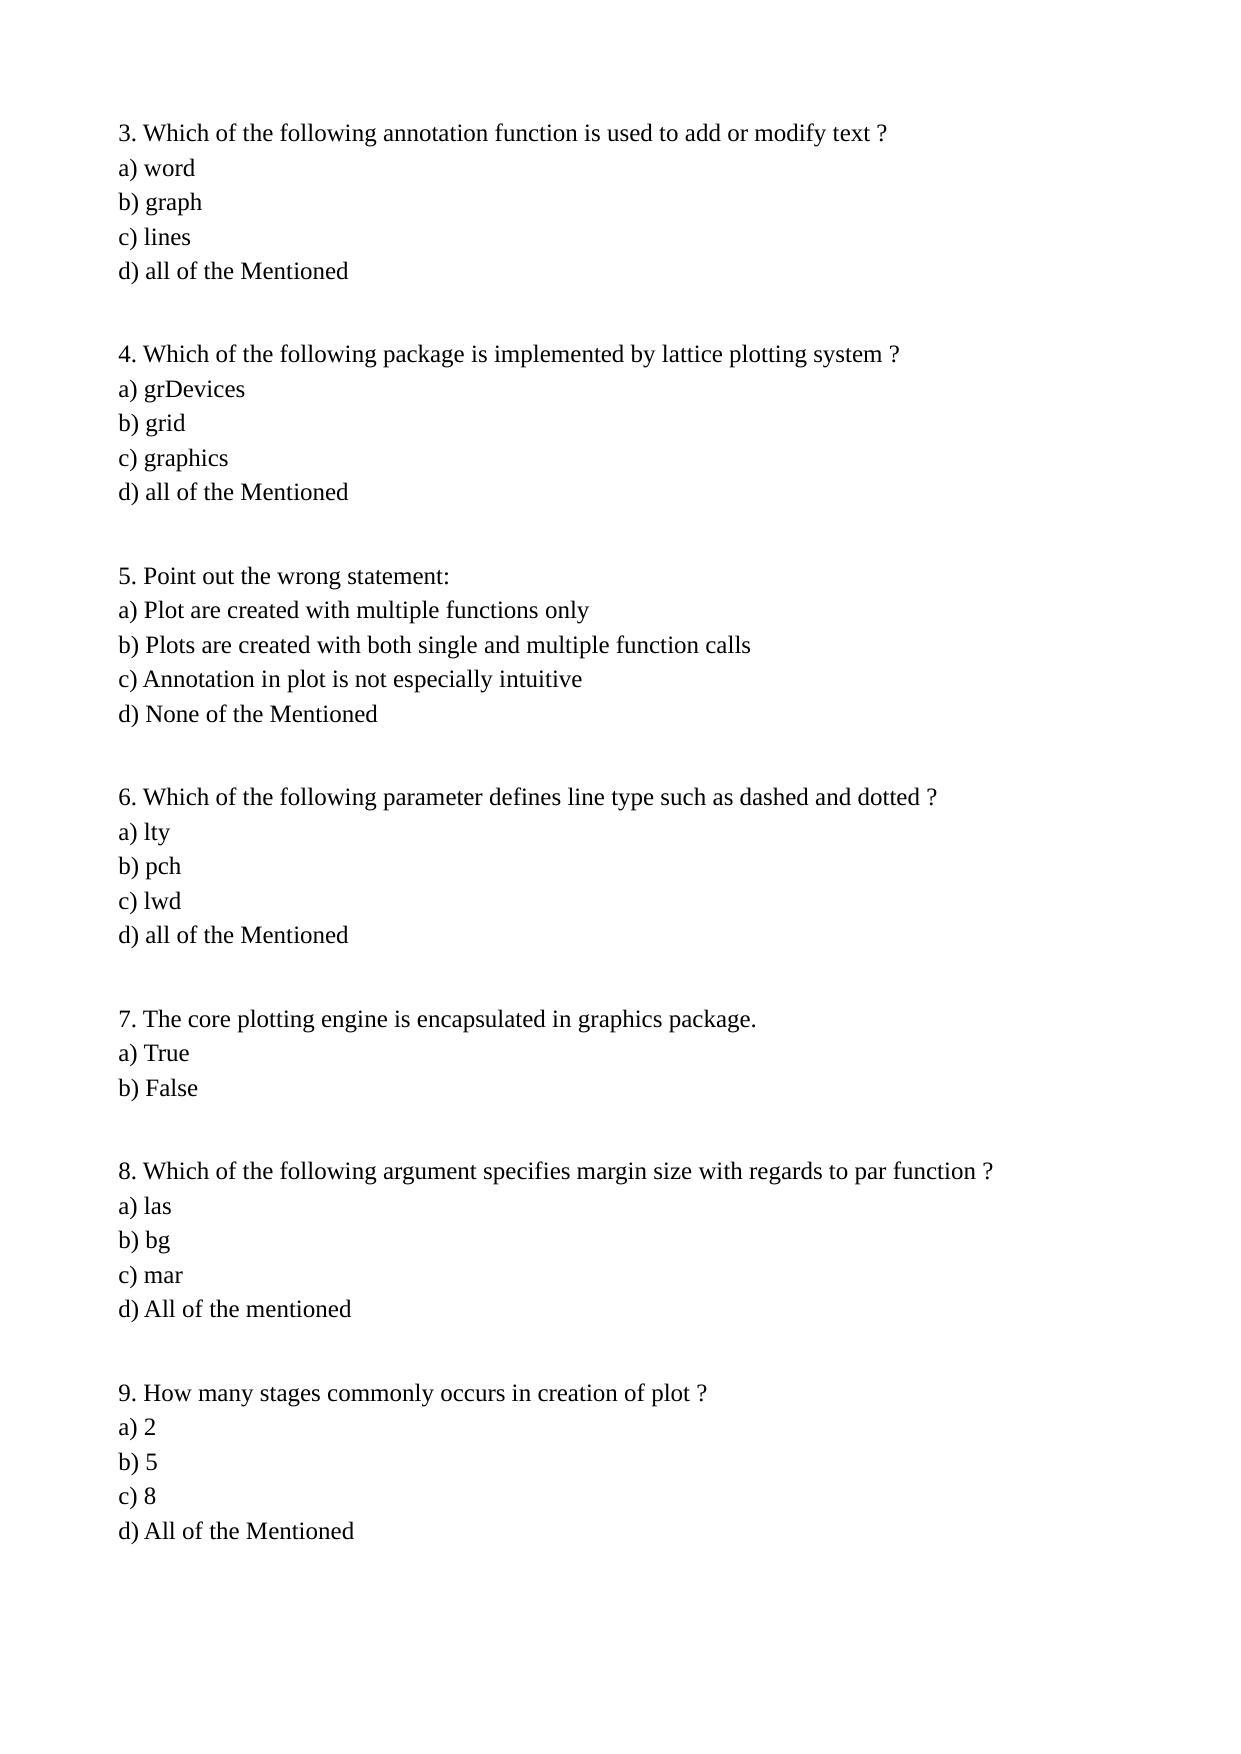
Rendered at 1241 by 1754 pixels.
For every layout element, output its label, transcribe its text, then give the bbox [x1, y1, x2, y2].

text 6. Which of the following parameter defines line type such as dashed and dotted ? a) lty b) pch c) lwd d) all of the Mentioned [118, 782, 1122, 984]
text 3. Which of the following annotation function is used to add or modify text ? a) word b) graph c) lines d) all of the Mentioned [118, 118, 1122, 319]
text 4. Which of the following package is implemented by lattice plotting system ? a) grDevices b) grid c) graphics d) all of the Mentioned [118, 339, 1122, 541]
text 9. How many stages commonly occurs in creation of plot ? a) 2 b) 5 c) 8 d) All of the Mentioned [118, 1378, 1122, 1579]
text 8. Which of the following argument specifies margin size with regards to par function ? a) las b) bg c) mar d) All of the mentioned [118, 1156, 1122, 1358]
text 5. Point out the wrong statement: a) Plot are created with multiple functions only b) Plots are created with both single and multiple function calls c) Annotation in plot is not especially intuitive d) None of the Mentioned [118, 561, 1122, 762]
text 7. The core plotting engine is encapsulated in graphics package. a) True b) False [118, 1004, 1122, 1136]
